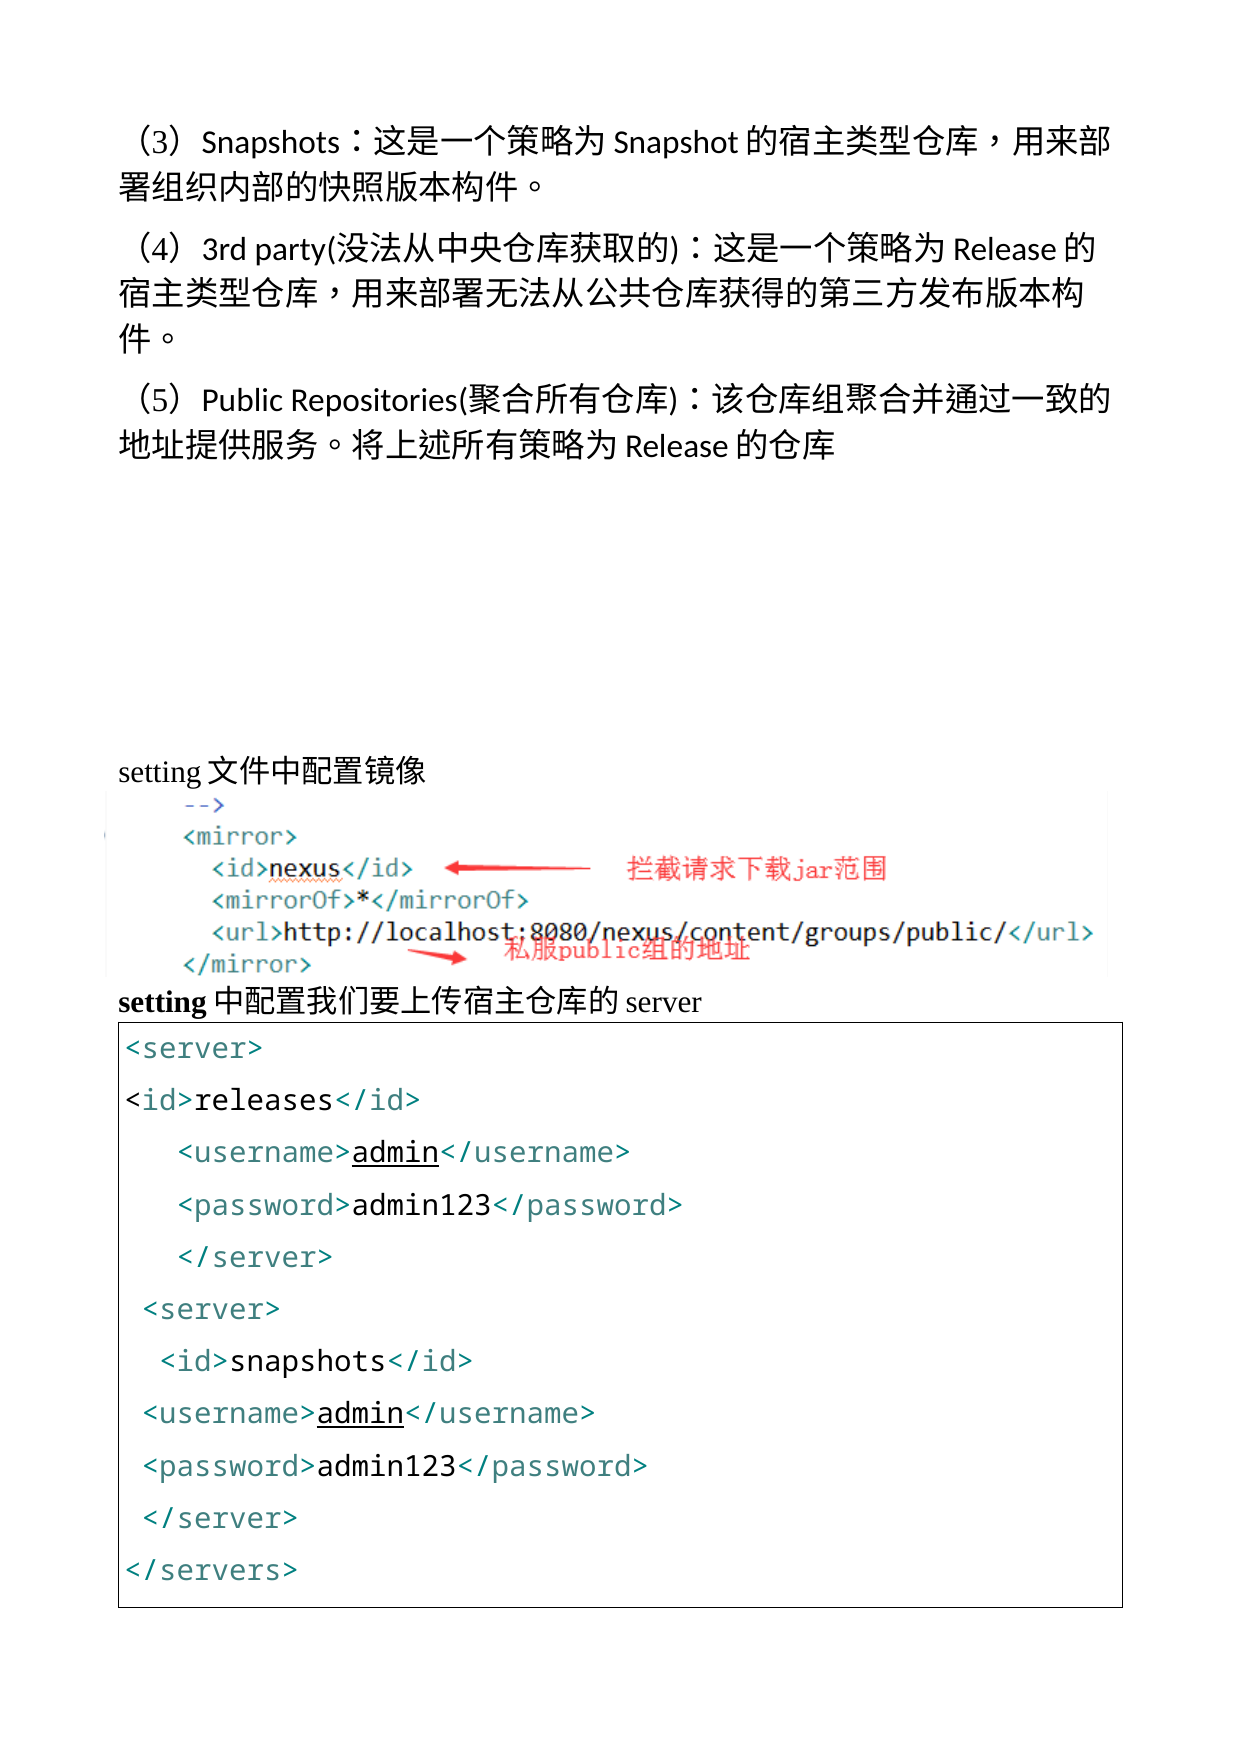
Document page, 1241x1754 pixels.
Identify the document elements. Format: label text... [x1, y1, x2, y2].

picture [104, 791, 1108, 977]
text （3）Snapshots：这是一个策略为Snapshot的宿主类型仓库，用来部署组织内部的快照版本构件。 [118, 118, 1122, 209]
text setting文件中配置镜像 [118, 746, 1122, 791]
text （4）3rd party(没法从中央仓库获取的)：这是一个策略为Release的宿主类型仓库，用来部署无法从公共仓库获得的第三方发布版本构件。 [118, 221, 1122, 361]
text （5）Public Repositories(聚合所有仓库)：该仓库组聚合并通过一致的地址提供服务。将上述所有策略为Release的仓库 [118, 373, 1122, 467]
text setting中配置我们要上传宿主仓库的server [118, 791, 1122, 1022]
table_header <server> <id>releases</id> <username>admin</username> <password>admin123</password> </server> <server> <id>snapshots</id> <username>admin</username> <password>admin123</password> </server> </servers> [119, 1023, 1122, 1607]
